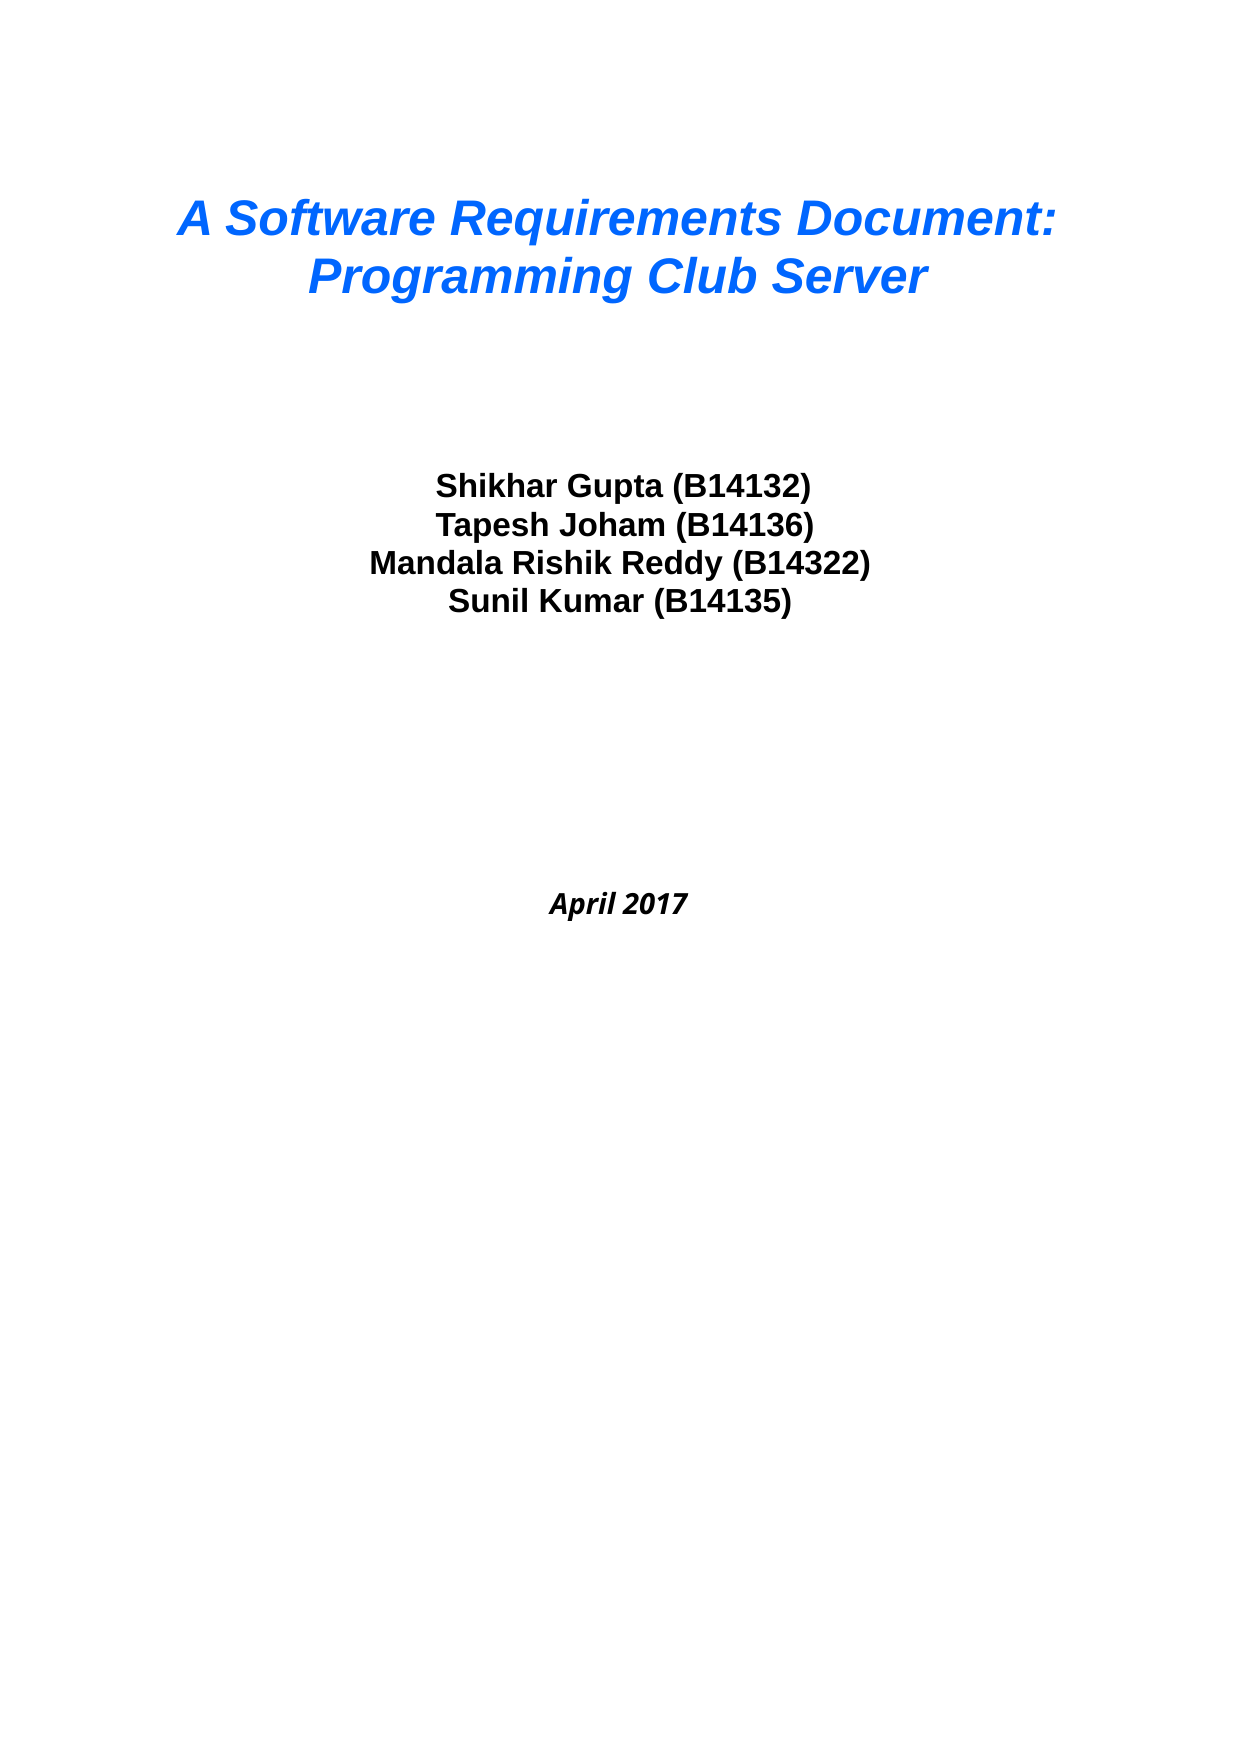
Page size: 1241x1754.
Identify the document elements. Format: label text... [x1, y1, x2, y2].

text April 2017 [118, 883, 1122, 923]
text Mandala Rishik Reddy (B14322) [118, 543, 1122, 582]
subtitle A Software Requirements Document: Programming Club Server [118, 189, 1122, 304]
text Sunil Kumar (B14135) [118, 582, 1122, 658]
text Tapesh Joham (B14136) [118, 505, 1122, 543]
text Shikhar Gupta (B14132) [118, 466, 1122, 505]
